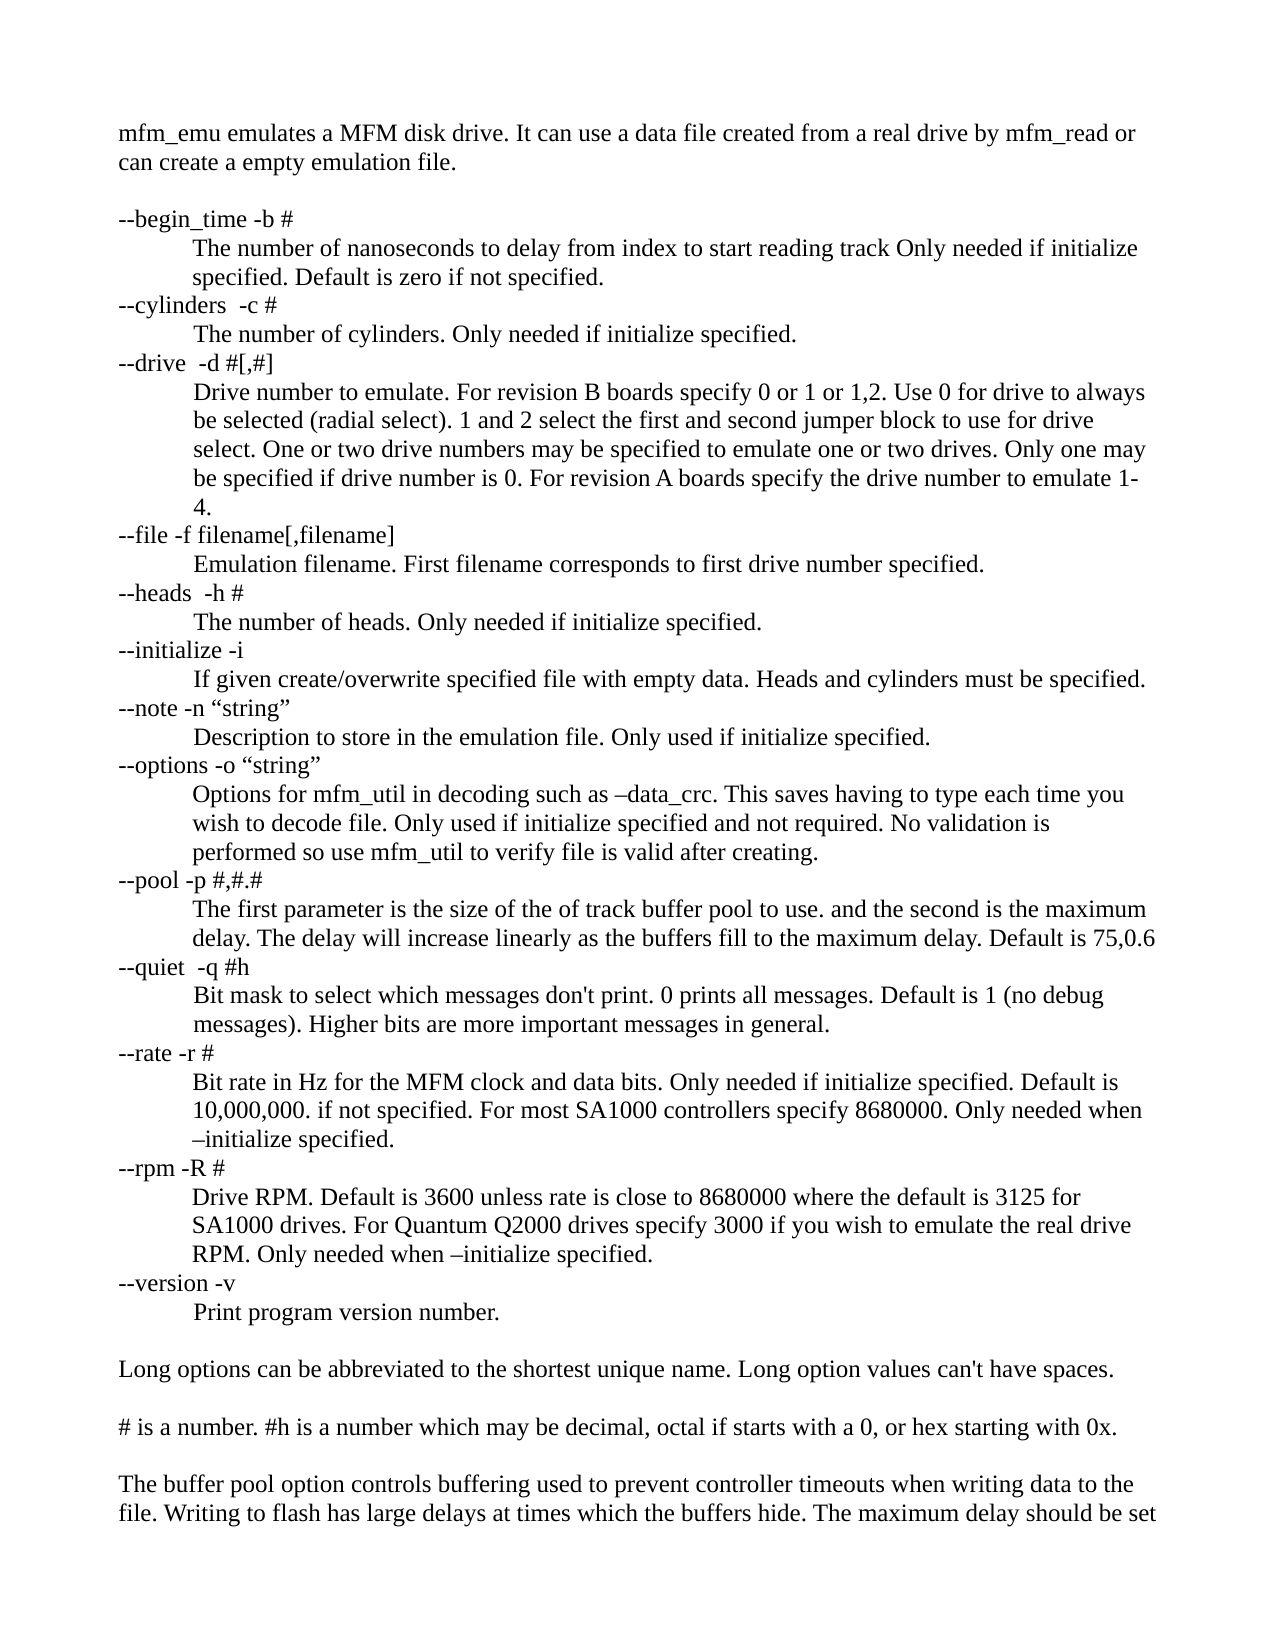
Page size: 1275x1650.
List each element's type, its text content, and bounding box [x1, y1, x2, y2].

text Drive RPM. Default is 3600 unless rate is close to 8680000 where the default is 3125 for SA1000 drives. For Quantum Q2000 drives specify 3000 if you wish to emulate the real drive RPM. Only needed when –initialize specified. [192, 1182, 1157, 1268]
text mfm_emu emulates a MFM disk drive. It can use a data file created from a real drive by mfm_read or can create a empty emulation file. [118, 118, 1157, 176]
text --cylinders -c # [118, 291, 1157, 319]
text --rate -r # [118, 1038, 1157, 1067]
text # is a number. #h is a number which may be decimal, octal if starts with a 0, or hex starting with 0x. [118, 1412, 1157, 1441]
text The number of heads. Only needed if initialize specified. [193, 607, 1157, 636]
text --initialize -i [118, 636, 1157, 664]
text Long options can be abbreviated to the shortest unique name. Long option values can't have spaces. [118, 1354, 1157, 1383]
text If given create/overwrite specified file with empty data. Heads and cylinders must be specified. [193, 664, 1157, 693]
text --quiet -q #h [118, 952, 1157, 981]
text Description to store in the emulation file. Only used if initialize specified. [193, 722, 1157, 751]
text The first parameter is the size of the of track buffer pool to use. and the second is the maximum delay. The delay will increase linearly as the buffers fill to the maximum delay. Default is 75,0.6 [192, 894, 1157, 952]
text The number of cylinders. Only needed if initialize specified. [193, 319, 1157, 348]
text Drive number to emulate. For revision B boards specify 0 or 1 or 1,2. Use 0 for drive to always be selected (radial select). 1 and 2 select the first and second jumper block to use for drive select. One or two drive numbers may be specified to emulate one or two drives. Only one may be specified if drive number is 0. For revision A boards specify the drive number to emulate 1-4. [193, 377, 1157, 521]
text Options for mfm_util in decoding such as –data_crc. This saves having to type each time you wish to decode file. Only used if initialize specified and not required. No validation is performed so use mfm_util to verify file is valid after creating. [192, 779, 1157, 866]
text --heads -h # [118, 578, 1157, 607]
text --version -v [118, 1268, 1157, 1297]
text --pool -p #,#.# [118, 866, 1157, 894]
text Bit rate in Hz for the MFM clock and data bits. Only needed if initialize specified. Default is 10,000,000. if not specified. For most SA1000 controllers specify 8680000. Only needed when –initialize specified. [192, 1067, 1157, 1153]
text Emulation filename. First filename corresponds to first drive number specified. [193, 549, 1157, 578]
text --begin_time -b # [118, 204, 1157, 233]
text --rpm -R # [118, 1153, 1157, 1182]
text The number of nanoseconds to delay from index to start reading track Only needed if initialize specified. Default is zero if not specified. [192, 233, 1157, 291]
text The buffer pool option controls buffering used to prevent controller timeouts when writing data to the file. Writing to flash has large delays at times which the buffers hide. The maximum delay should be set [118, 1469, 1157, 1527]
text --note -n “string” [118, 693, 1157, 722]
text Bit mask to select which messages don't print. 0 prints all messages. Default is 1 (no debug messages). Higher bits are more important messages in general. [193, 981, 1157, 1038]
text --file -f filename[,filename] [118, 521, 1157, 549]
text --drive -d #[,#] [118, 348, 1157, 377]
text --options -o “string” [118, 751, 1157, 779]
text Print program version number. [193, 1297, 1157, 1326]
